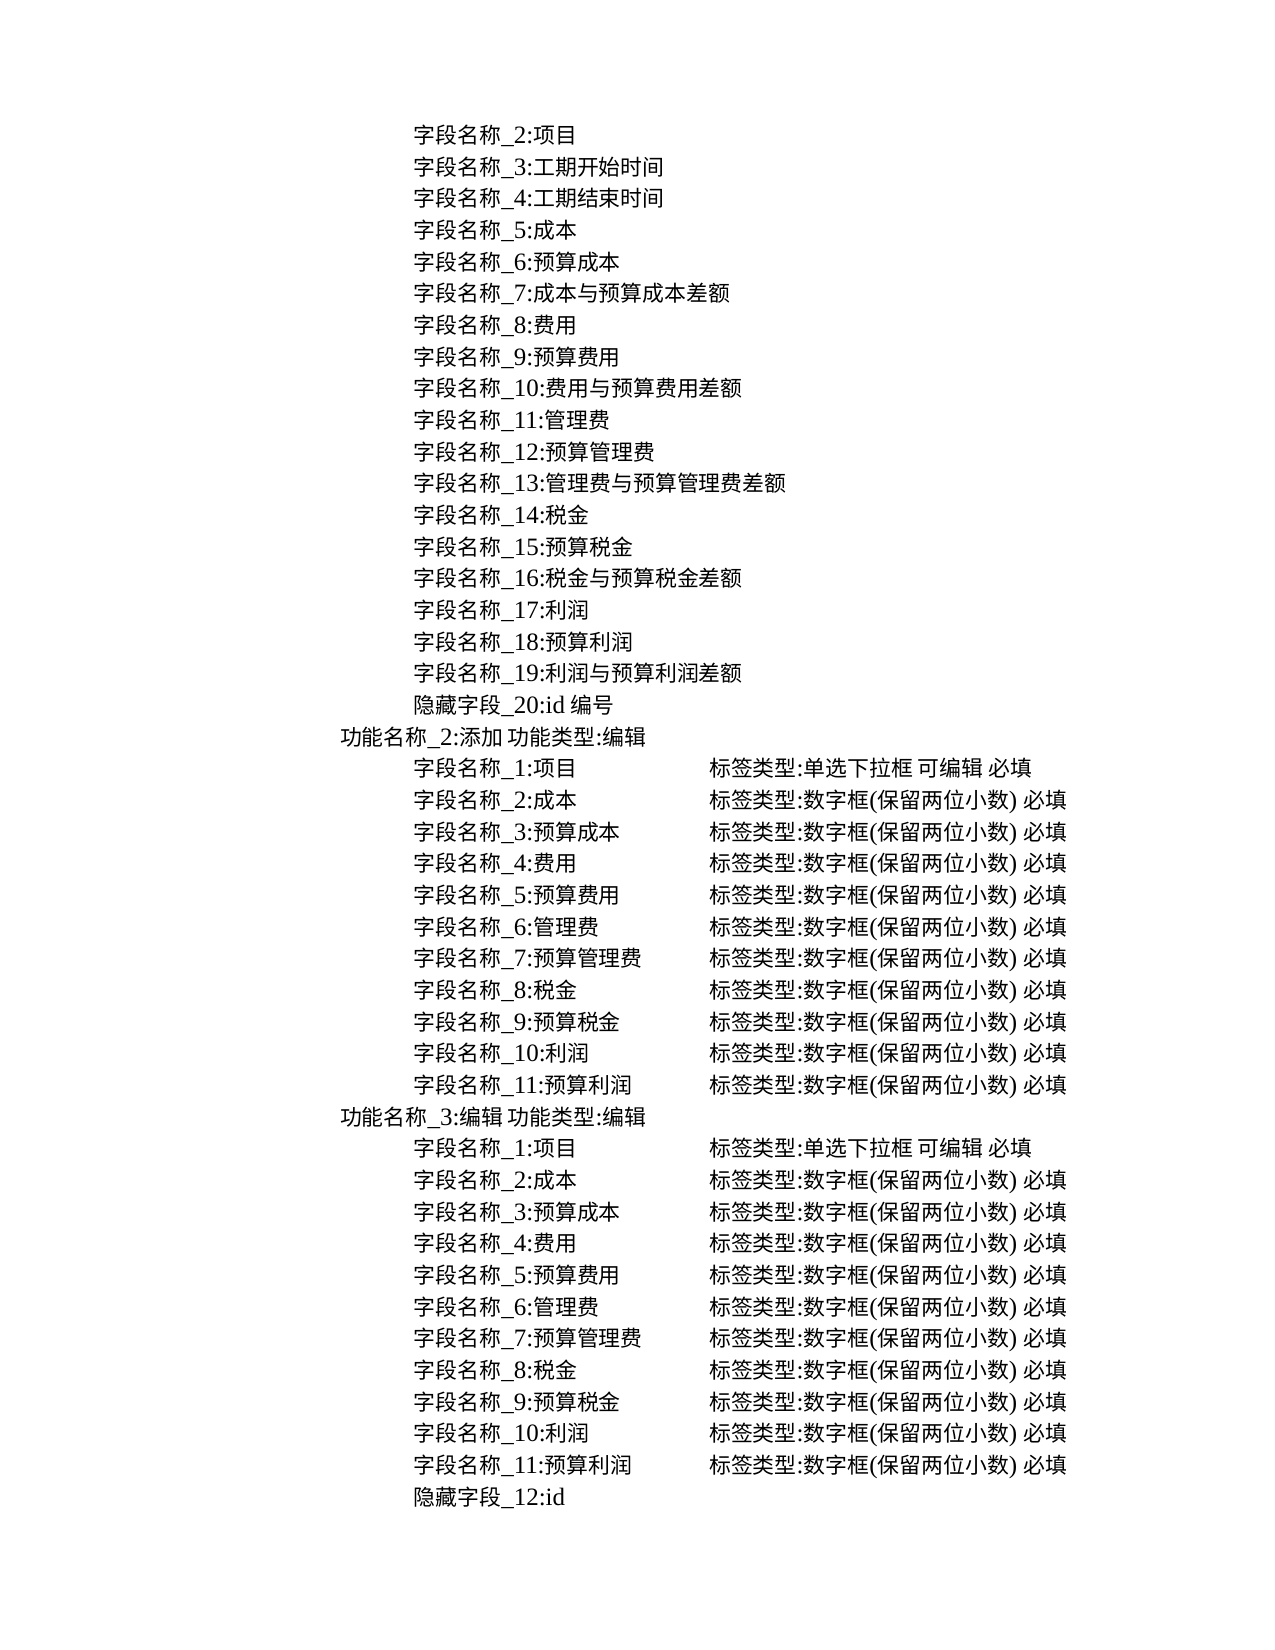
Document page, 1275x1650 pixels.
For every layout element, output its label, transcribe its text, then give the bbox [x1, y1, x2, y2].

text 字段名称_11:管理费 [118, 403, 1157, 435]
text 字段名称_5:预算费用 标签类型:数字框(保留两位小数) 必填 [118, 878, 1157, 910]
text 字段名称_15:预算税金 [118, 530, 1157, 561]
text 隐藏字段_12:id [118, 1480, 1157, 1511]
text 字段名称_7:成本与预算成本差额 [118, 276, 1157, 308]
text 功能名称_3:编辑 功能类型:编辑 [118, 1100, 1157, 1131]
text 字段名称_18:预算利润 [118, 625, 1157, 656]
text 字段名称_14:税金 [118, 498, 1157, 530]
text 字段名称_1:项目 标签类型:单选下拉框 可编辑 必填 [118, 751, 1157, 783]
text 字段名称_3:预算成本 标签类型:数字框(保留两位小数) 必填 [118, 815, 1157, 846]
text 字段名称_10:费用与预算费用差额 [118, 371, 1157, 403]
text 字段名称_8:费用 [118, 308, 1157, 340]
text 字段名称_11:预算利润 标签类型:数字框(保留两位小数) 必填 [118, 1068, 1157, 1100]
text 字段名称_19:利润与预算利润差额 [118, 656, 1157, 688]
text 字段名称_6:管理费 标签类型:数字框(保留两位小数) 必填 [118, 1290, 1157, 1321]
text 字段名称_11:预算利润 标签类型:数字框(保留两位小数) 必填 [118, 1448, 1157, 1480]
text 字段名称_9:预算税金 标签类型:数字框(保留两位小数) 必填 [118, 1005, 1157, 1036]
text 字段名称_2:项目 [118, 118, 1157, 150]
text 字段名称_9:预算税金 标签类型:数字框(保留两位小数) 必填 [118, 1385, 1157, 1416]
text 字段名称_12:预算管理费 [118, 435, 1157, 466]
text 字段名称_6:预算成本 [118, 245, 1157, 276]
text 字段名称_9:预算费用 [118, 340, 1157, 371]
text 字段名称_17:利润 [118, 593, 1157, 625]
text 字段名称_16:税金与预算税金差额 [118, 561, 1157, 593]
text 字段名称_1:项目 标签类型:单选下拉框 可编辑 必填 [118, 1131, 1157, 1163]
text 字段名称_2:成本 标签类型:数字框(保留两位小数) 必填 [118, 1163, 1157, 1195]
text 字段名称_7:预算管理费 标签类型:数字框(保留两位小数) 必填 [118, 1321, 1157, 1353]
text 字段名称_2:成本 标签类型:数字框(保留两位小数) 必填 [118, 783, 1157, 815]
text 字段名称_10:利润 标签类型:数字框(保留两位小数) 必填 [118, 1416, 1157, 1448]
text 字段名称_5:预算费用 标签类型:数字框(保留两位小数) 必填 [118, 1258, 1157, 1290]
text 字段名称_3:预算成本 标签类型:数字框(保留两位小数) 必填 [118, 1195, 1157, 1226]
text 字段名称_3:工期开始时间 [118, 150, 1157, 181]
text 字段名称_13:管理费与预算管理费差额 [118, 466, 1157, 498]
text 字段名称_6:管理费 标签类型:数字框(保留两位小数) 必填 [118, 910, 1157, 941]
text 功能名称_2:添加 功能类型:编辑 [118, 720, 1157, 751]
text 字段名称_4:工期结束时间 [118, 181, 1157, 213]
text 字段名称_8:税金 标签类型:数字框(保留两位小数) 必填 [118, 1353, 1157, 1385]
text 隐藏字段_20:id编号 [118, 688, 1157, 720]
text 字段名称_4:费用 标签类型:数字框(保留两位小数) 必填 [118, 846, 1157, 878]
text 字段名称_8:税金 标签类型:数字框(保留两位小数) 必填 [118, 973, 1157, 1005]
text 字段名称_4:费用 标签类型:数字框(保留两位小数) 必填 [118, 1226, 1157, 1258]
text 字段名称_5:成本 [118, 213, 1157, 245]
text 字段名称_7:预算管理费 标签类型:数字框(保留两位小数) 必填 [118, 941, 1157, 973]
text 字段名称_10:利润 标签类型:数字框(保留两位小数) 必填 [118, 1036, 1157, 1068]
